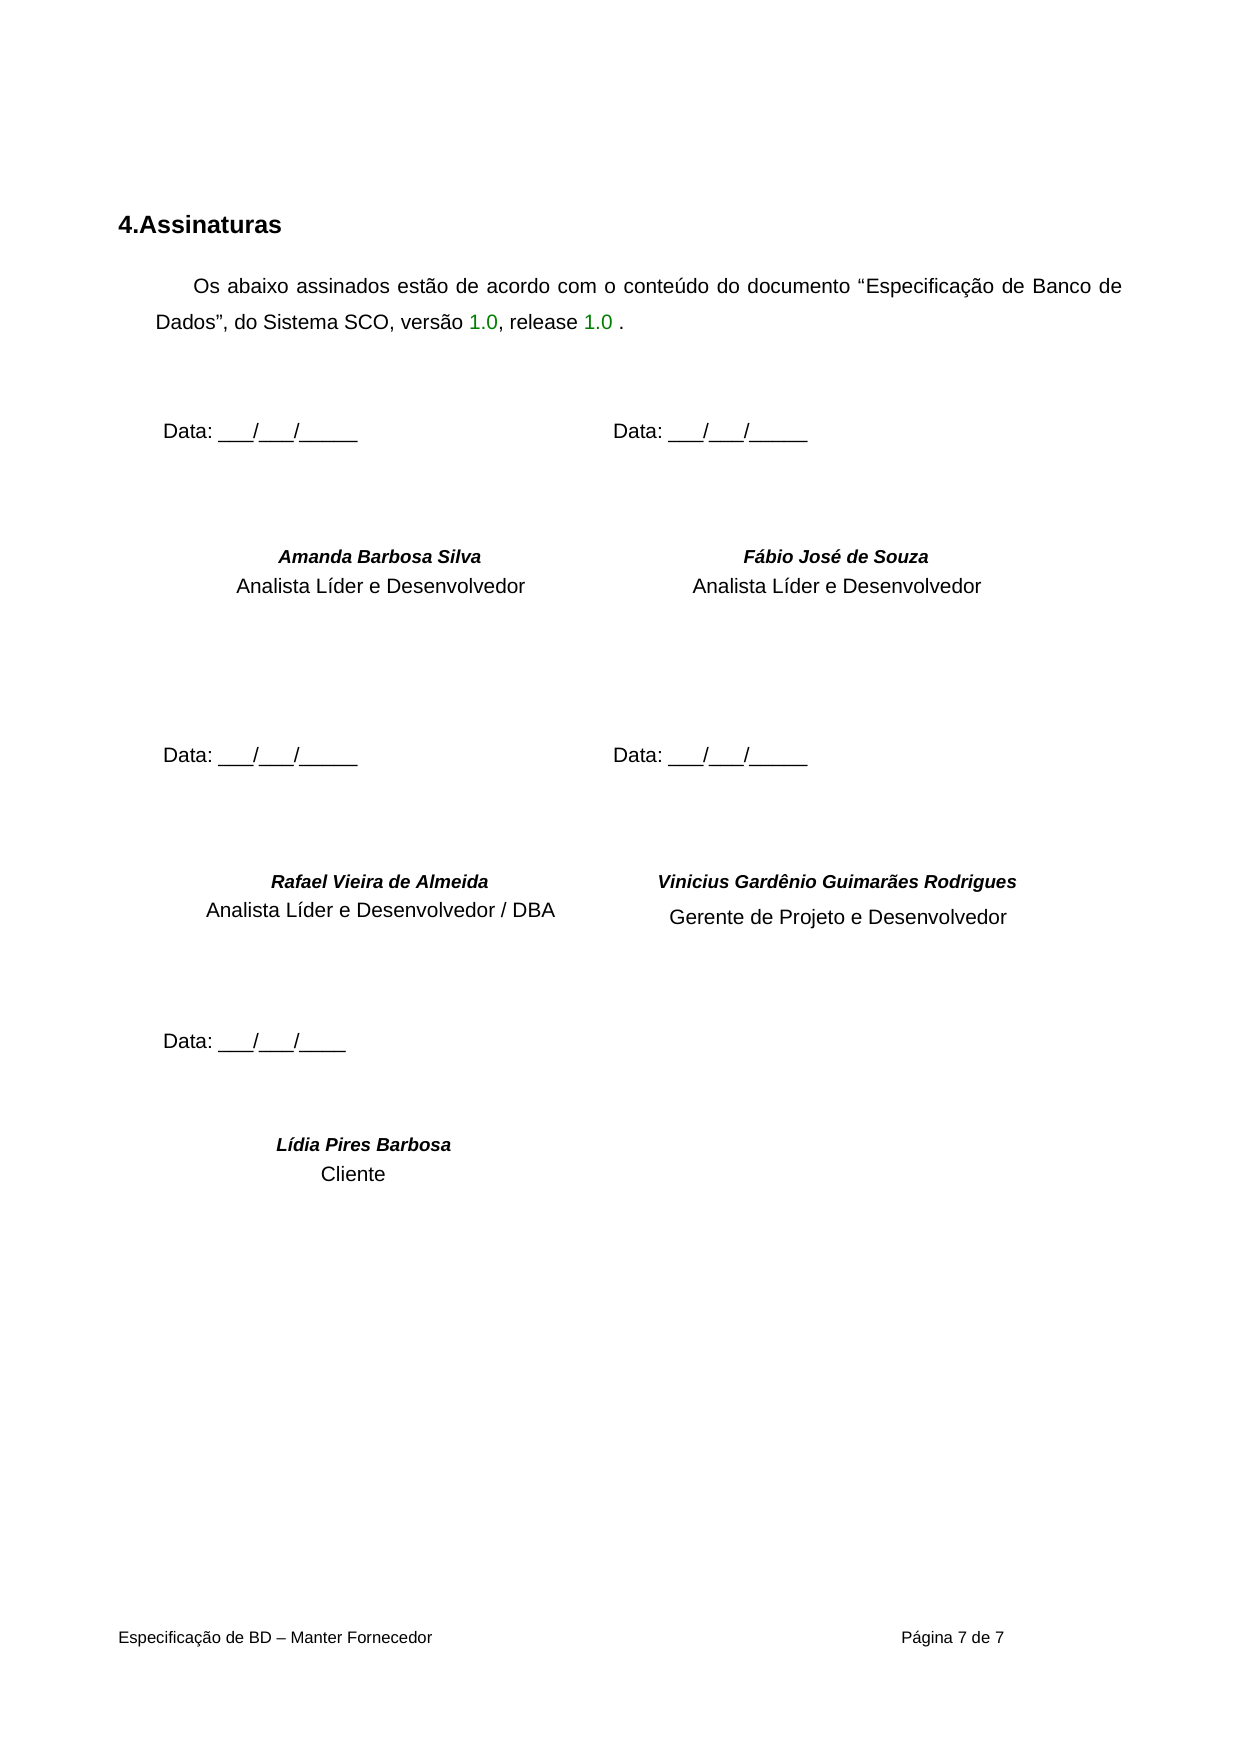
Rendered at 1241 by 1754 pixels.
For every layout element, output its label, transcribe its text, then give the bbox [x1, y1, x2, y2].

table_header Data: ___/___/_____ [606, 707, 1070, 864]
title Os abaixo assinados estão de acordo com o conteúdo do documento “Especificação de Banco de Dados”, do Sistema SCO, versão 1.0, release 1.0 . [155, 274, 1122, 334]
table_cell Lídia Pires Barbosa Cliente [156, 1128, 1070, 1199]
table_cell Amanda Barbosa Silva Analista Líder e Desenvolvedor [156, 540, 606, 634]
table_header Data: ___/___/_____ [156, 707, 606, 864]
table_header Data: ___/___/_____ [606, 382, 1068, 539]
table_cell Fábio José de Souza Analista Líder e Desenvolvedor [606, 540, 1068, 634]
table_cell Vinicius Gardênio Guimarães Rodrigues Gerente de Projeto e Desenvolvedor [606, 864, 1070, 935]
subtitle Assinaturas [118, 210, 1122, 239]
table_cell Rafael Vieira de Almeida Analista Líder e Desenvolvedor / DBA [156, 864, 606, 935]
table_cell [156, 1199, 1070, 1269]
table_header Data: ___/___/_____ [156, 382, 606, 539]
table_header Data: ___/___/____ [156, 993, 1070, 1128]
